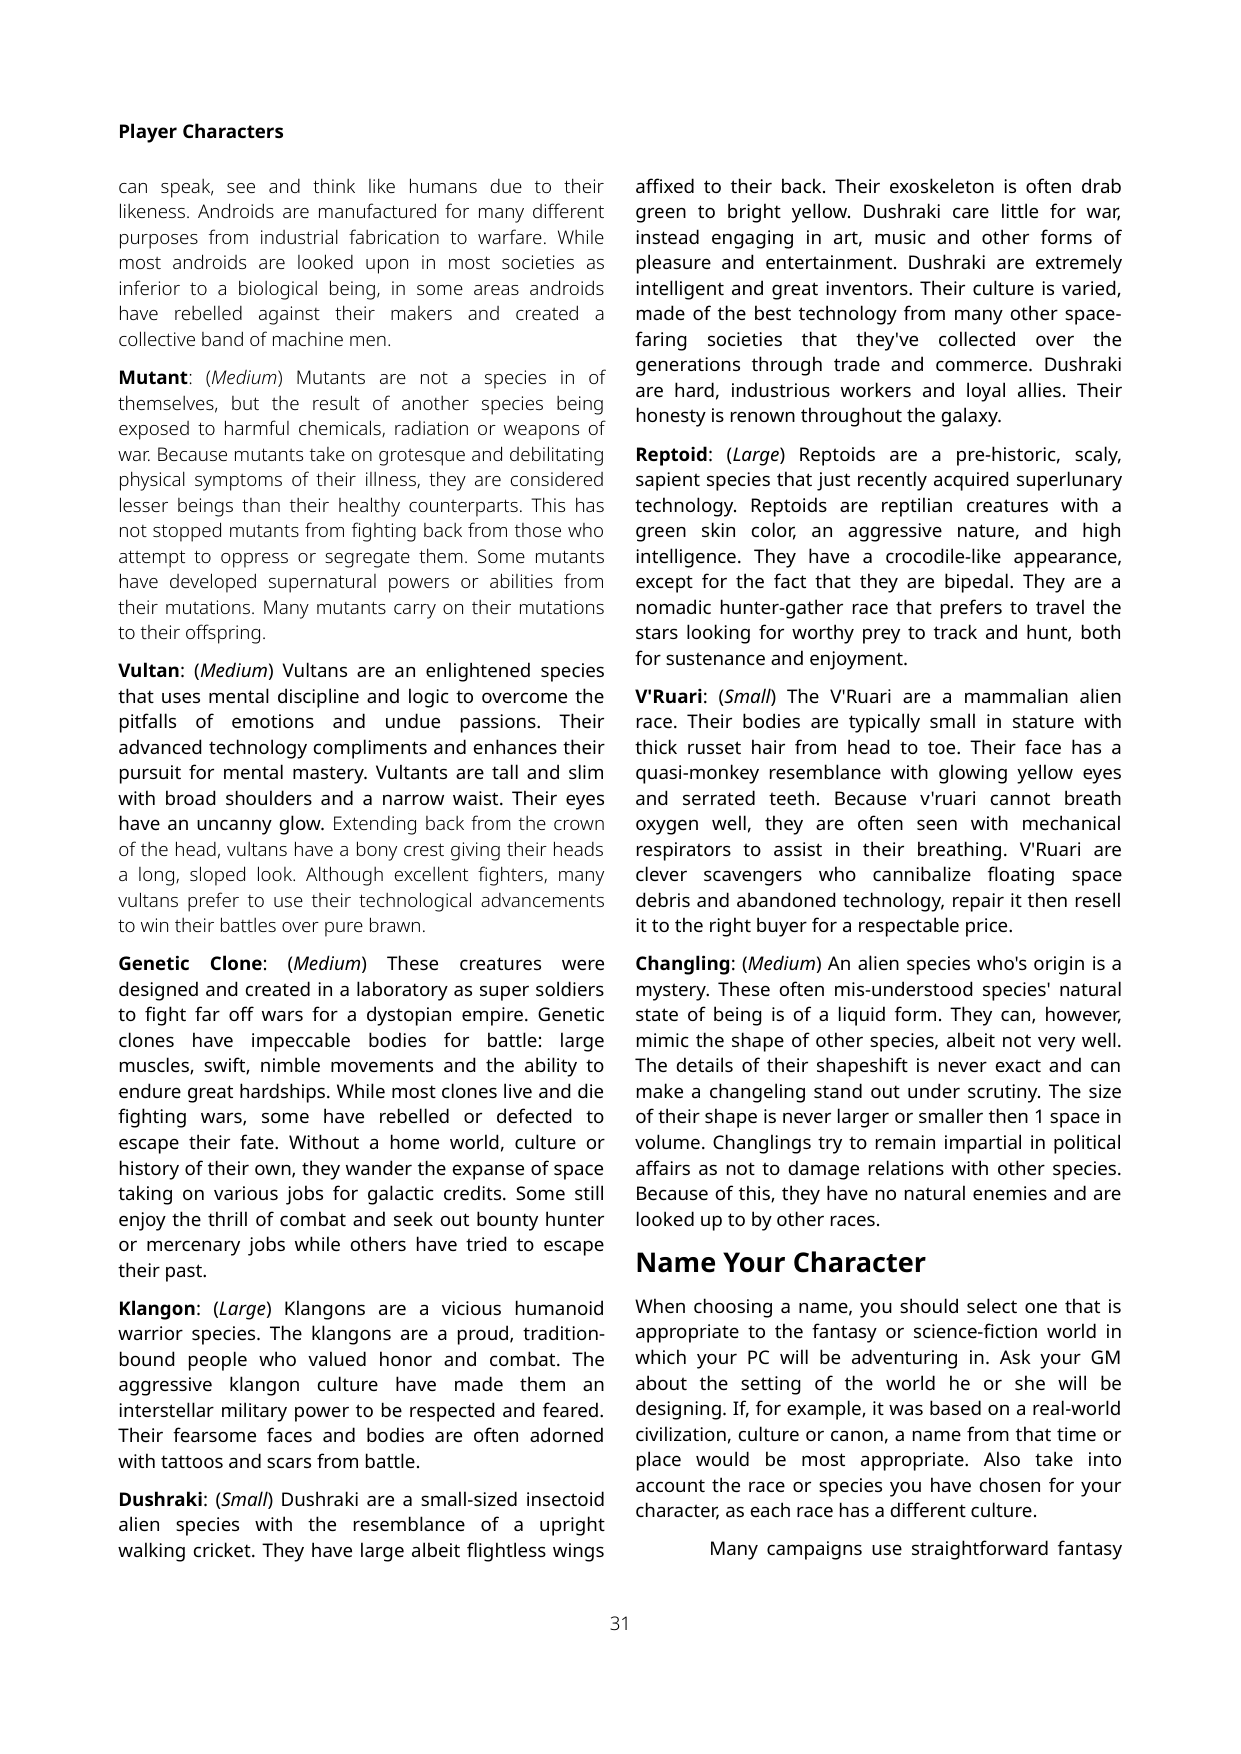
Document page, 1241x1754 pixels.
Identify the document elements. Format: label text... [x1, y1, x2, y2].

text Vultan: (Medium) Vultans are an enlightened species that uses mental discipline and logic to overcome the pitfalls of emotions and undue passions. Their advanced technology compliments and enhances their pursuit for mental mastery. Vultants are tall and slim with broad shoulders and a narrow waist. Their eyes have an uncanny glow. Extending back from the crown of the head, vultans have a bony crest giving their heads a long, sloped look. Although excellent fighters, many vultans prefer to use their technological advancements to win their battles over pure brawn. [118, 657, 605, 938]
text Mutant: (Medium) Mutants are not a species in of themselves, but the result of another species being exposed to harmful chemicals, radiation or weapons of war. Because mutants take on grotesque and debilitating physical symptoms of their illness, they are considered lesser beings than their healthy counterparts. This has not stopped mutants from fighting back from those who attempt to oppress or segregate them. Some mutants have developed supernatural powers or abilities from their mutations. Many mutants carry on their mutations to their offspring. [118, 364, 605, 645]
text Genetic Clone: (Medium) These creatures were designed and created in a laboratory as super soldiers to fight far off wars for a dystopian empire. Genetic clones have impeccable bodies for battle: large muscles, swift, nimble movements and the ability to endure great hardships. While most clones live and die fighting wars, some have rebelled or defected to escape their fate. Without a home world, culture or history of their own, they wander the expanse of space taking on various jobs for galactic credits. Some still enjoy the thrill of combat and seek out bounty hunter or mercenary jobs while others have tried to escape their past. [118, 951, 605, 1282]
text affixed to their back. Their exoskeleton is often drab green to bright yellow. Dushraki care little for war, instead engaging in art, music and other forms of pleasure and entertainment. Dushraki are extremely intelligent and great inventors. Their culture is varied, made of the best technology from many other space-faring societies that they've collected over the generations through trade and commerce. Dushraki are hard, industrious workers and loyal allies. Their honesty is renown throughout the galaxy. [635, 173, 1122, 428]
text V'Ruari: (Small) The V'Ruari are a mammalian alien race. Their bodies are typically small in stature with thick russet hair from head to toe. Their face has a quasi-monkey resemblance with glowing yellow eyes and serrated teeth. Because v'ruari cannot breath oxygen well, they are often seen with mechanical respirators to assist in their breathing. V'Ruari are clever scavengers who cannibalize floating space debris and abandoned technology, repair it then resell it to the right buyer for a respectable price. [635, 683, 1122, 938]
text can speak, see and think like humans due to their likeness. Androids are manufactured for many different purposes from industrial fabrication to warfare. While most androids are looked upon in most societies as inferior to a biological being, in some areas androids have rebelled against their makers and created a collective band of machine men. [118, 173, 605, 352]
text Dushraki: (Small) Dushraki are a small-sized insectoid alien species with the resemblance of a upright walking cricket. They have large albeit flightless wings [118, 1486, 605, 1563]
text Reptoid: (Large) Reptoids are a pre-historic, scaly, sapient species that just recently acquired superlunary technology. Reptoids are reptilian creatures with a green skin color, an aggressive nature, and high intelligence. They have a crocodile-like appearance, except for the fact that they are bipedal. They are a nomadic hunter-gather race that prefers to travel the stars looking for worthy prey to track and hunt, both for sustenance and enjoyment. [635, 441, 1122, 671]
text Klangon: (Large) Klangons are a vicious humanoid warrior species. The klangons are a proud, tradition-bound people who valued honor and combat. The aggressive klangon culture have made them an interstellar military power to be respected and feared. Their fearsome faces and bodies are often adorned with tattoos and scars from battle. [118, 1295, 605, 1474]
text When choosing a name, you should select one that is appropriate to the fantasy or science-fiction world in which your PC will be adventuring in. Ask your GM about the setting of the world he or she will be designing. If, for example, it was based on a real-world civilization, culture or canon, a name from that time or place would be most appropriate. Also take into account the race or species you have chosen for your character, as each race has a different culture. [635, 1293, 1122, 1523]
text Many campaigns use straightforward fantasy [635, 1536, 1122, 1561]
text Changling: (Medium) An alien species who's origin is a mystery. These often mis-understood species' natural state of being is of a liquid form. They can, however, mimic the shape of other species, albeit not very well. The details of their shapeshift is never exact and can make a changeling stand out under scrutiny. The size of their shape is never larger or smaller then 1 space in volume. Changlings try to remain impartial in political affairs as not to damage relations with other species. Because of this, they have no natural enemies and are looked up to by other races. [635, 951, 1122, 1231]
text Name Your Character [635, 1244, 1122, 1281]
